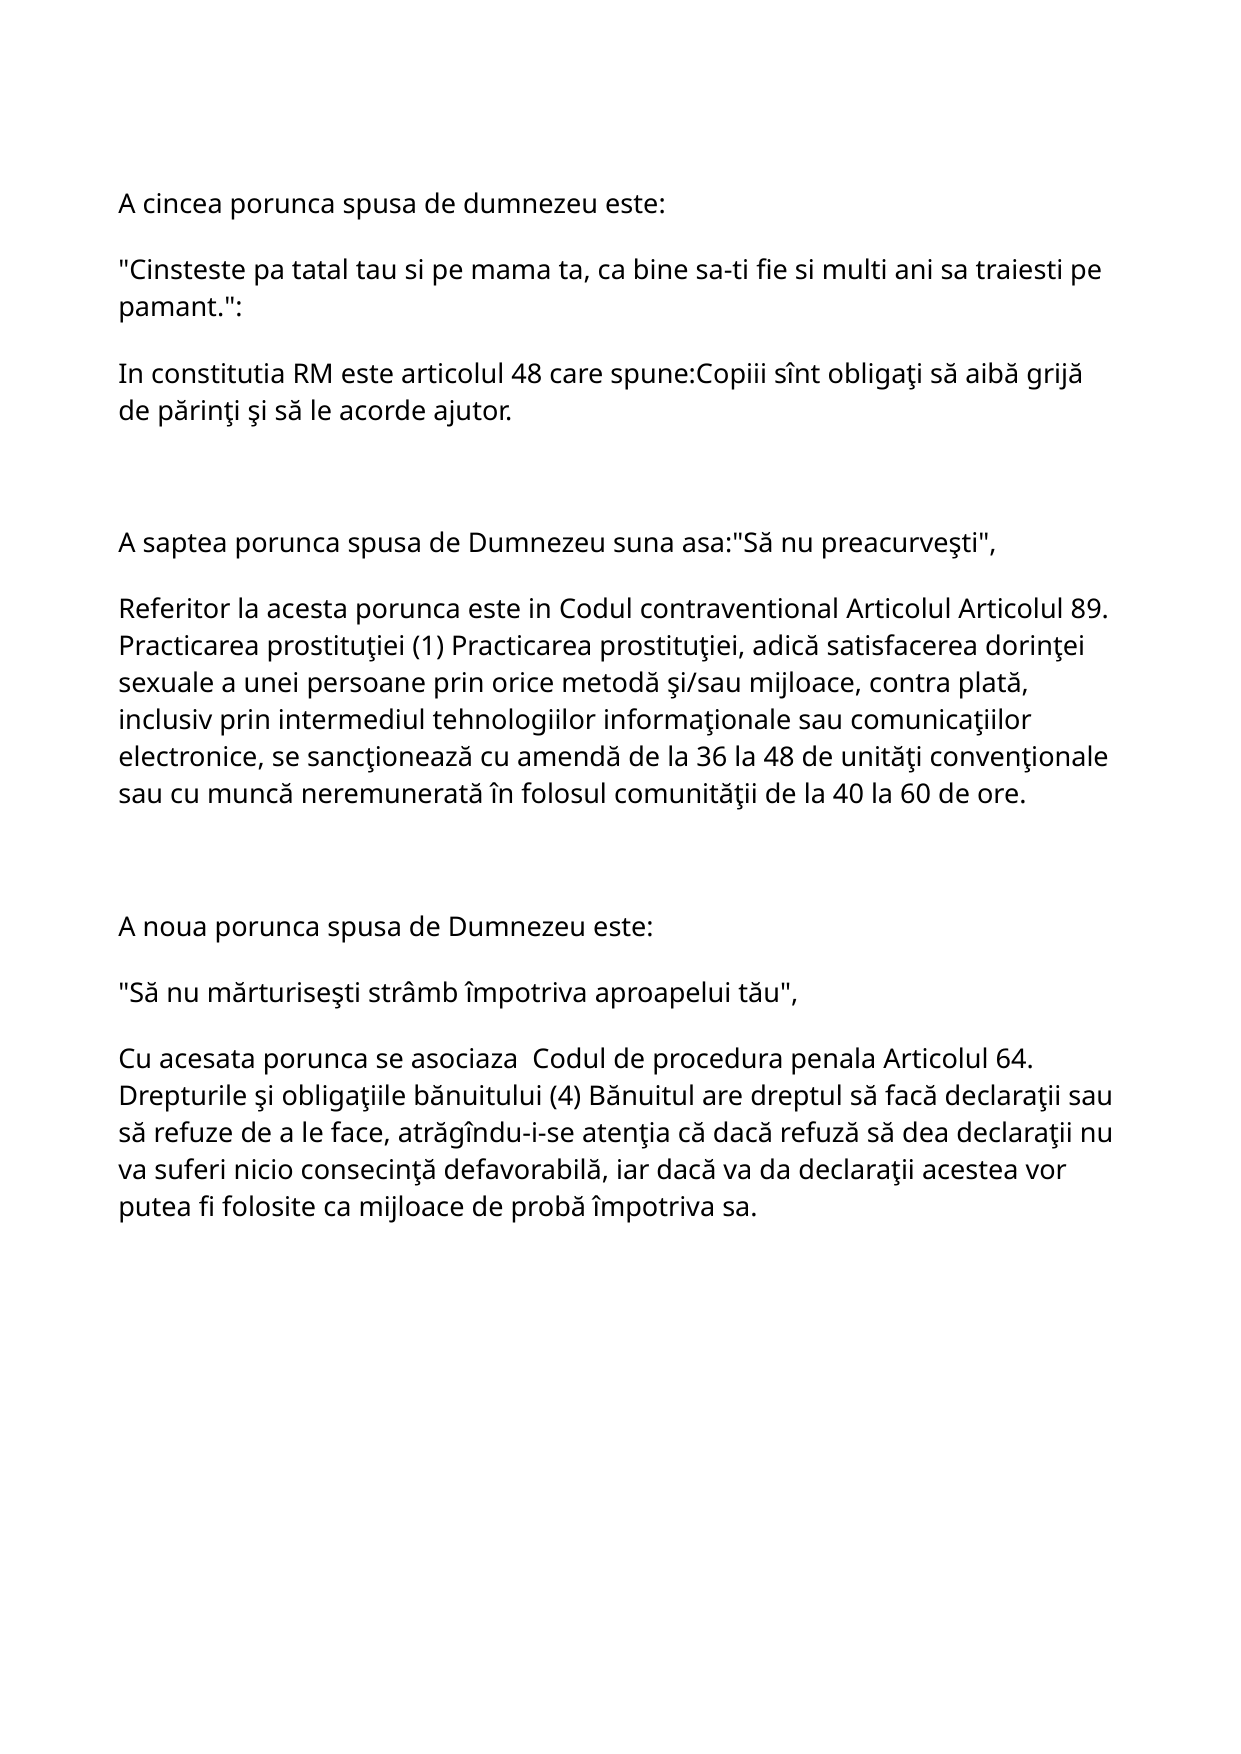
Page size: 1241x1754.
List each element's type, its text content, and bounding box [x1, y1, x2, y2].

text A saptea porunca spusa de Dumnezeu suna asa:"Să nu preacurveşti", [118, 524, 1122, 561]
text "Cinsteste pa tatal tau si pe mama ta, ca bine sa-ti fie si multi ani sa traiesti pe pamant.": [118, 251, 1122, 324]
text Cu acesata porunca se asociaza Codul de procedura penala Articolul 64. Drepturile şi obligaţiile bănuitului (4) Bănuitul are dreptul să facă declaraţii sau să refuze de a le face, atrăgîndu-i-se atenţia că dacă refuză să dea declaraţii nu va suferi nicio consecinţă defavorabilă, iar dacă va da declaraţii acestea vor putea fi folosite ca mijloace de probă împotriva sa. [118, 1040, 1122, 1224]
text In constitutia RM este articolul 48 care spune:Copiii sînt obligaţi să aibă grijă de părinţi şi să le acorde ajutor. [118, 354, 1122, 428]
text Referitor la acesta porunca este in Codul contraventional Articolul Articolul 89. Practicarea prostituţiei (1) Practicarea prostituţiei, adică satisfacerea dorinţei sexuale a unei persoane prin orice metodă şi/sau mijloace, contra plată, inclusiv prin intermediul tehnologiilor informaţionale sau comunicaţiilor electronice, se sancţionează cu amendă de la 36 la 48 de unităţi convenţionale sau cu muncă neremunerată în folosul comunităţii de la 40 la 60 de ore. [118, 590, 1122, 811]
text A cincea porunca spusa de dumnezeu este: [118, 184, 1122, 221]
text "Să nu mărturiseşti strâmb împotriva aproapelui tău", [118, 973, 1122, 1010]
text A noua porunca spusa de Dumnezeu este: [118, 907, 1122, 944]
